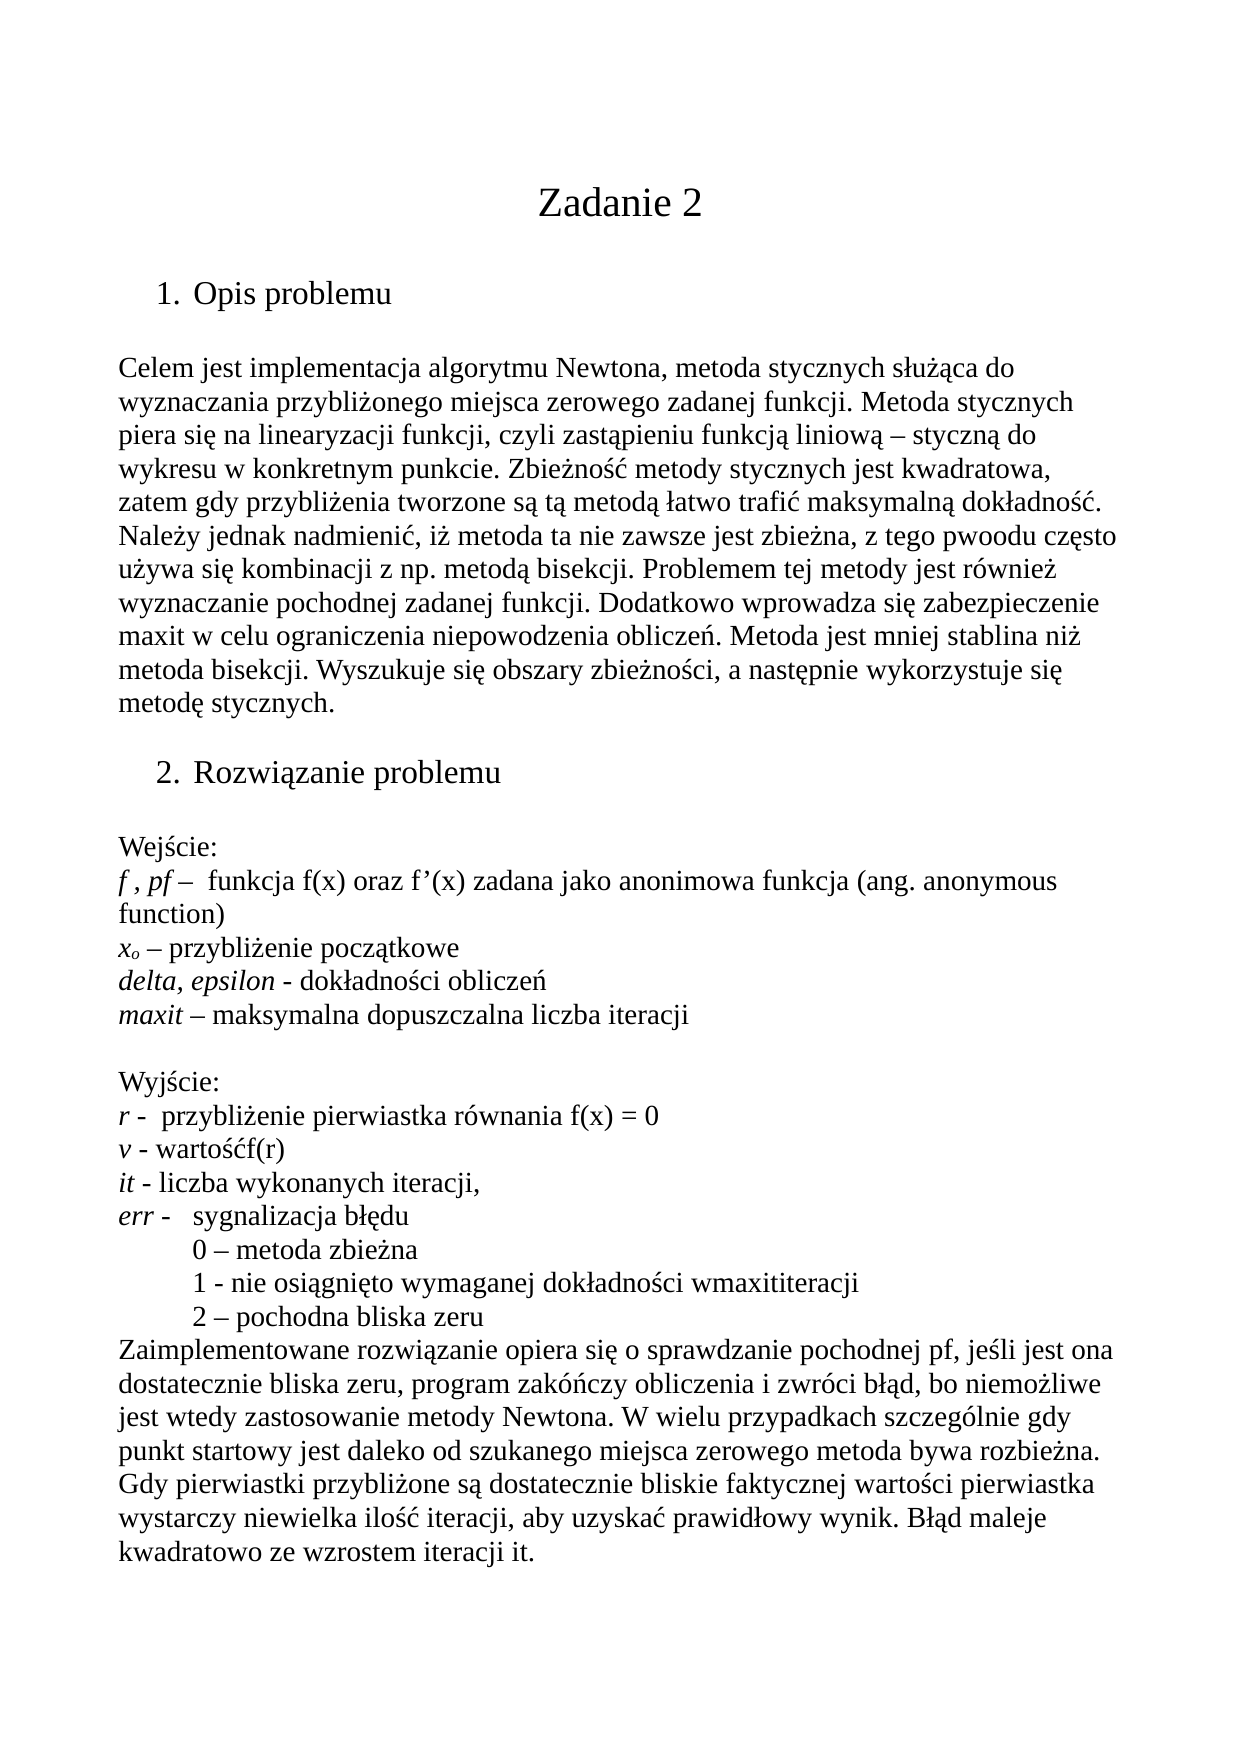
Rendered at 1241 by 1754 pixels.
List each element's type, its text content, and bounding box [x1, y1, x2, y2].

text Zaimplementowane rozwiązanie opiera się o sprawdzanie pochodnej pf, jeśli jest ona dostatecznie bliska zeru, program zakóńczy obliczenia i zwróci błąd, bo niemożliwe jest wtedy zastosowanie metody Newtona. W wielu przypadkach szczególnie gdy punkt startowy jest daleko od szukanego miejsca zerowego metoda bywa rozbieżna. Gdy pierwiastki przybliżone są dostatecznie bliskie faktycznej wartości pierwiastka wystarczy niewielka ilość iteracji, aby uzyskać prawidłowy wynik. Błąd maleje kwadratowo ze wzrostem iteracji it. [118, 1332, 1122, 1567]
list Rozwiązanie problemu [156, 753, 1122, 791]
text 2 – pochodna bliska zeru [118, 1299, 1122, 1332]
text r - przybliżenie pierwiastka równania f(x) = 0 [118, 1098, 1122, 1131]
text 1 - nie osiągnięto wymaganej dokładności wmaxititeracji [118, 1265, 1122, 1299]
text f , pf – funkcja f(x) oraz f’(x) zadana jako anonimowa funkcja (ang. anonymous function) [118, 863, 1122, 930]
text Celem jest implementacja algorytmu Newtona, metoda stycznych służąca do wyznaczania przybliżonego miejsca zerowego zadanej funkcji. Metoda stycznych piera się na linearyzacji funkcji, czyli zastąpieniu funkcją liniową – styczną do wykresu w konkretnym punkcie. Zbieżność metody stycznych jest kwadratowa, zatem gdy przybliżenia tworzone są tą metodą łatwo trafić maksymalną dokładność. Należy jednak nadmienić, iż metoda ta nie zawsze jest zbieżna, z tego pwoodu często używa się kombinacji z np. metodą bisekcji. Problemem tej metody jest również wyznaczanie pochodnej zadanej funkcji. Dodatkowo wprowadza się zabezpieczenie maxit w celu ograniczenia niepowodzenia obliczeń. Metoda jest mniej stablina niż metoda bisekcji. Wyszukuje się obszary zbieżności, a następnie wykorzystuje się metodę stycznych. [118, 350, 1122, 719]
text v - wartośćf(r) [118, 1131, 1122, 1165]
text err - sygnalizacja błędu [118, 1198, 1122, 1232]
list Opis problemu [156, 273, 1122, 312]
text Wejście: [118, 829, 1122, 863]
text xo – przybliżenie początkowe [118, 930, 1122, 963]
text maxit – maksymalna dopuszczalna liczba iteracji [118, 997, 1122, 1031]
text it - liczba wykonanych iteracji, [118, 1165, 1122, 1198]
text Zadanie 2 [118, 178, 1122, 226]
text 0 – metoda zbieżna [118, 1232, 1122, 1265]
text delta, epsilon - dokładności obliczeń [118, 963, 1122, 997]
text Wyjście: [118, 1064, 1122, 1098]
